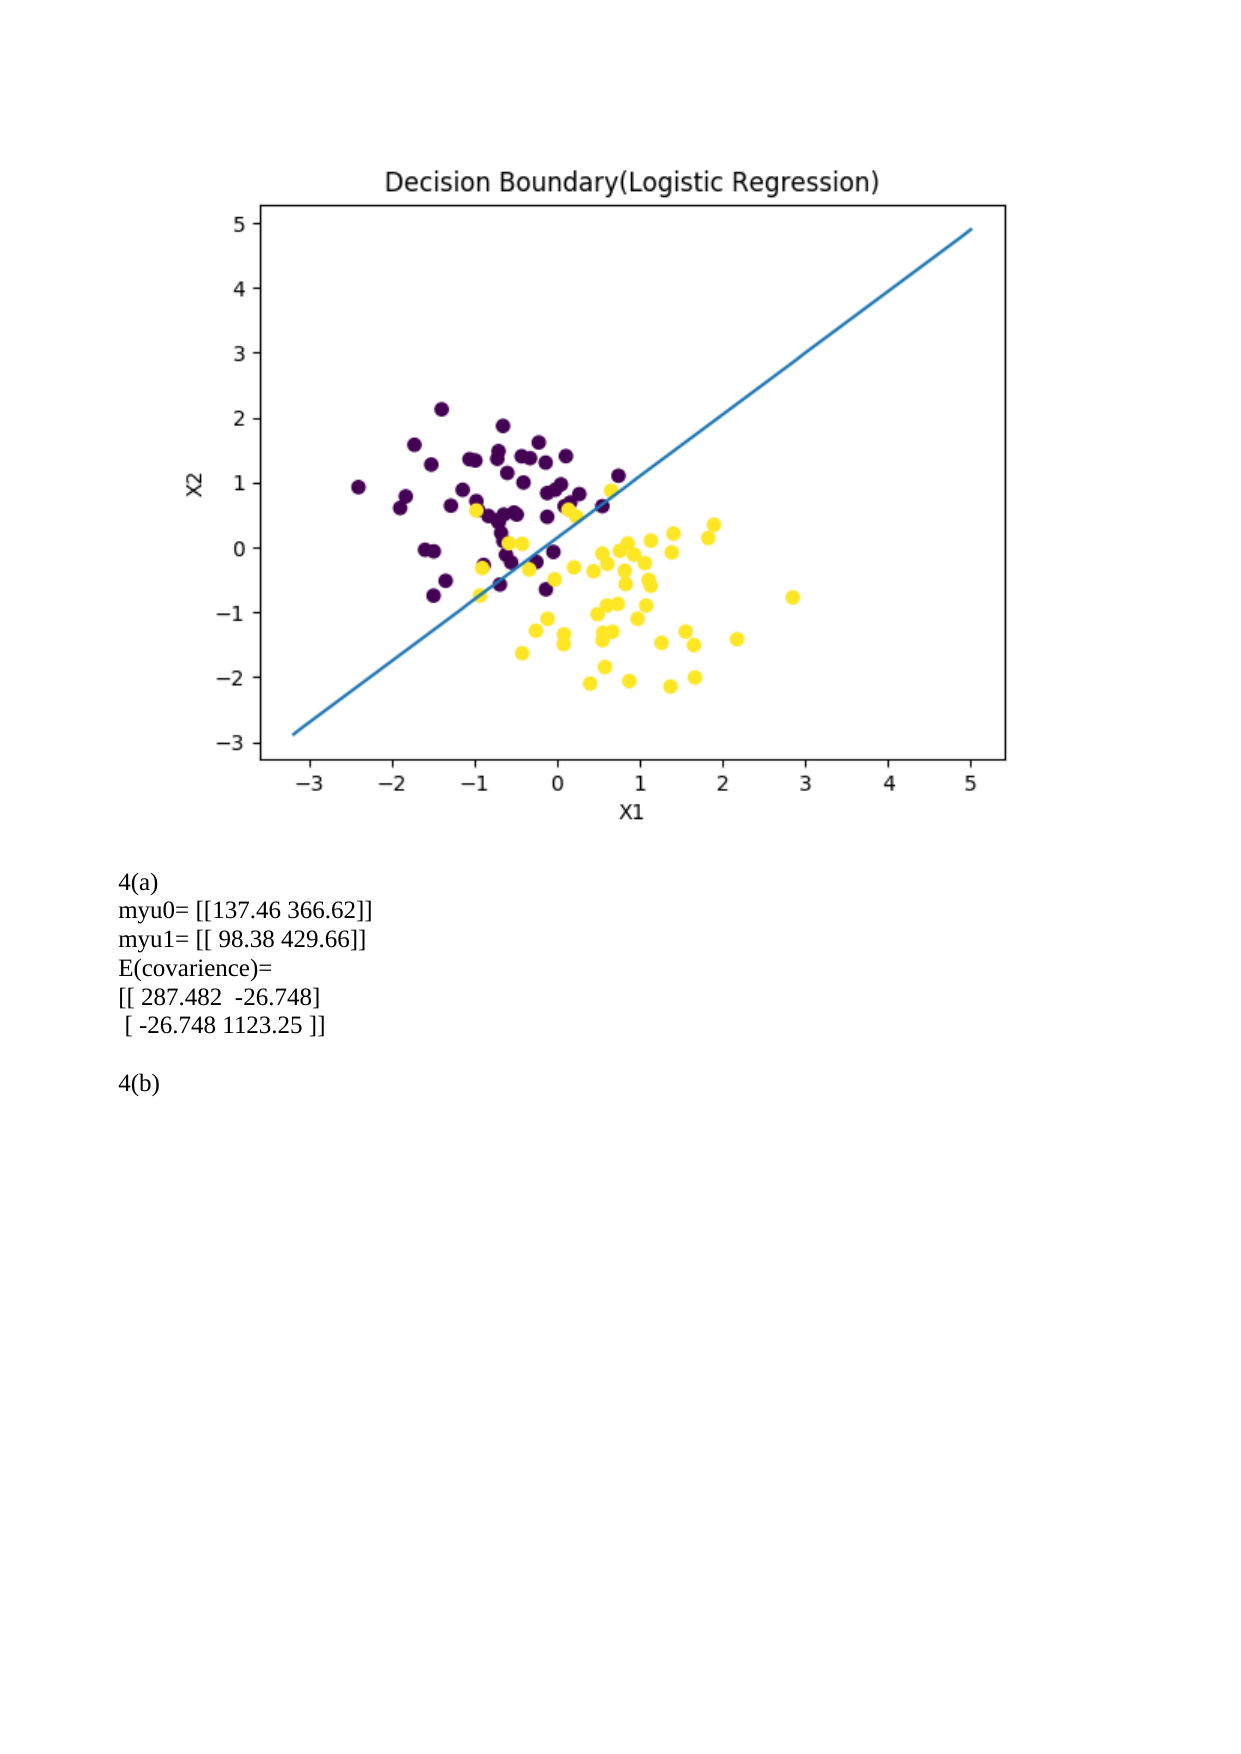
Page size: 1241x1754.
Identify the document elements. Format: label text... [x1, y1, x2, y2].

text E(covarience)= [118, 953, 1122, 982]
picture [140, 118, 1100, 839]
text myu0= [[137.46 366.62]] [118, 896, 1122, 924]
text 4(a) [118, 867, 1122, 896]
text myu1= [[ 98.38 429.66]] [118, 924, 1122, 953]
text [ -26.748 1123.25 ]] [118, 1011, 1122, 1039]
text 4(b) [118, 1068, 1122, 1097]
text [[ 287.482 -26.748] [118, 982, 1122, 1011]
